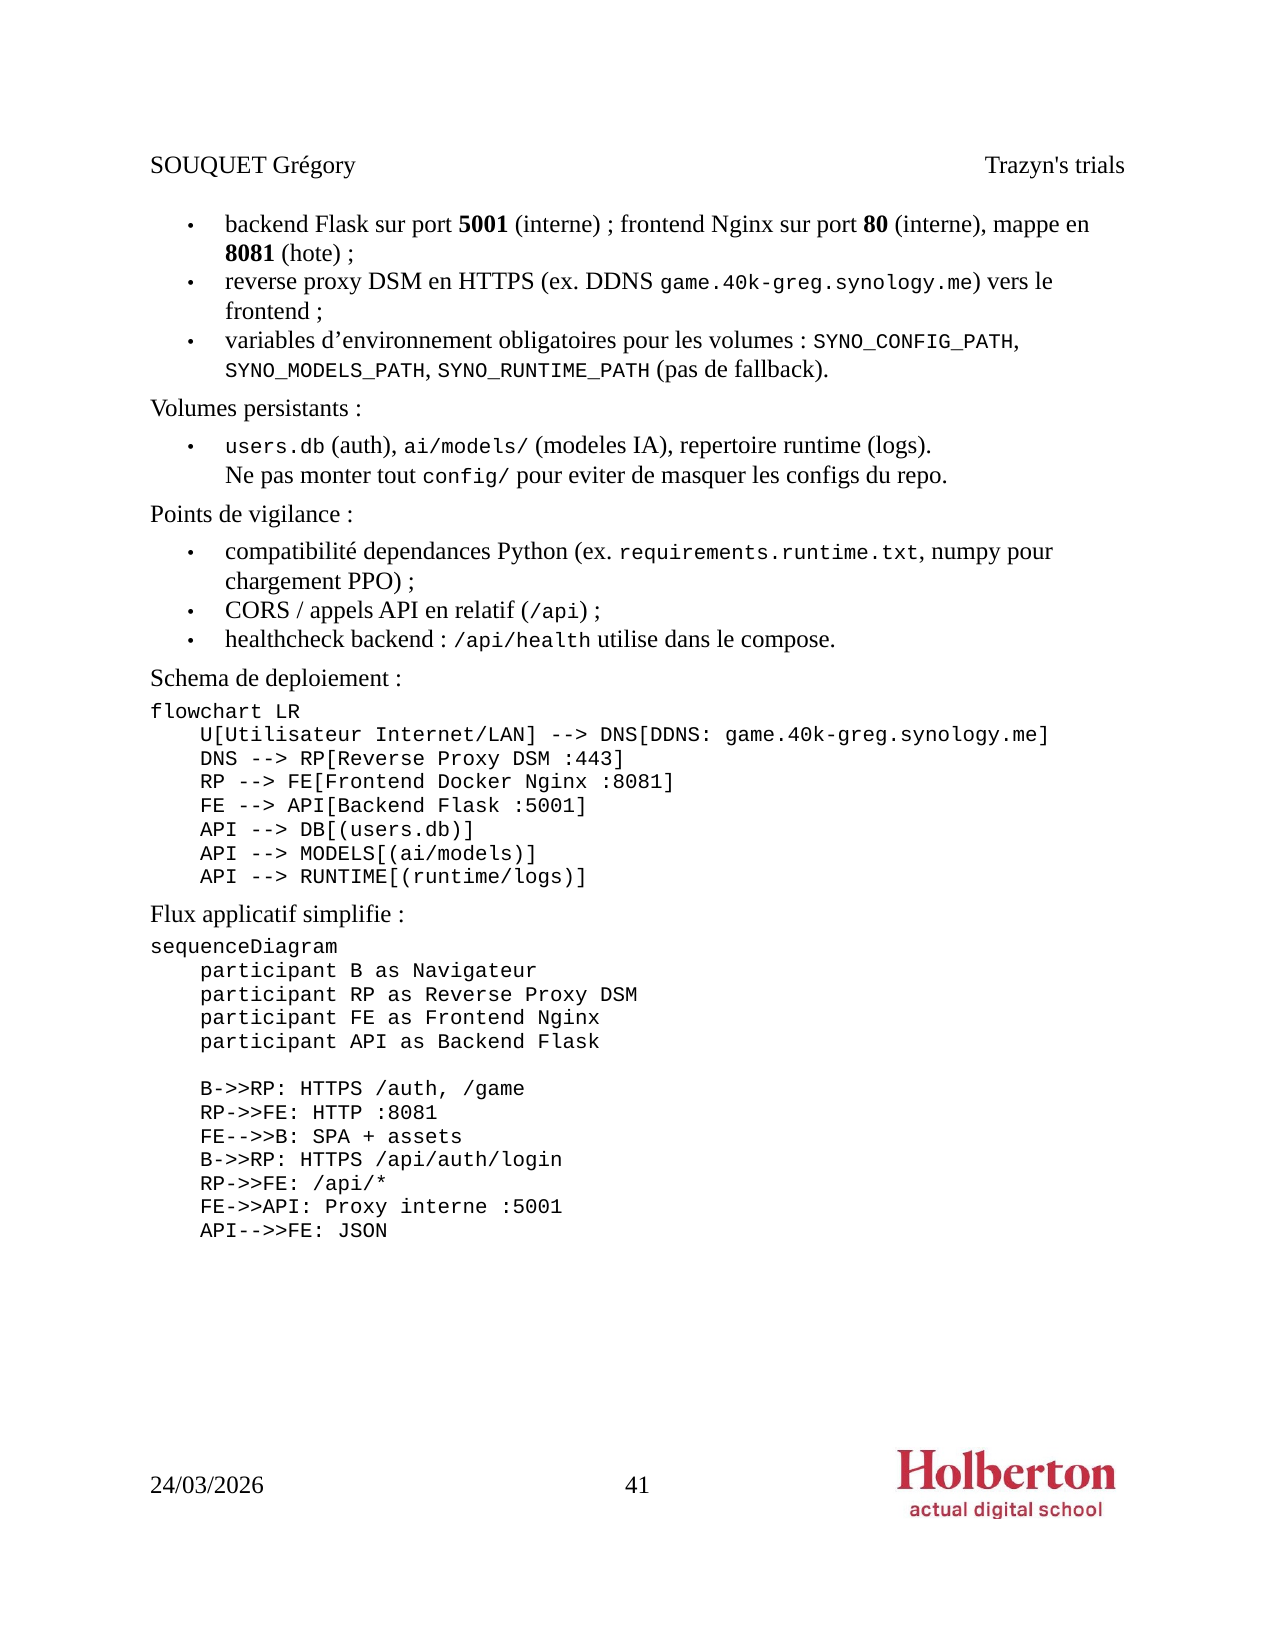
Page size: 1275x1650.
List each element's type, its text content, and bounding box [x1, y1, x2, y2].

list healthcheck backend : /api/health utilise dans le compose. [187, 624, 1125, 654]
text sequenceDiagram [150, 936, 1125, 960]
text participant RP as Reverse Proxy DSM [150, 984, 1125, 1007]
text Volumes persistants : [150, 393, 1125, 422]
text Schema de deploiement : [150, 663, 1125, 692]
list compatibilité dependances Python (ex. requirements.runtime.txt, numpy pour chargement PPO) ; [187, 536, 1125, 595]
text API --> DB[(users.db)] [150, 819, 1125, 842]
text RP->>FE: HTTP :8081 [150, 1102, 1125, 1126]
text RP->>FE: /api/* [150, 1173, 1125, 1197]
list backend Flask sur port 5001 (interne) ; frontend Nginx sur port 80 (interne), mappe en 8081 (hote) ; [187, 209, 1125, 266]
text API --> RUNTIME[(runtime/logs)] [150, 866, 1125, 890]
list reverse proxy DSM en HTTPS (ex. DDNS game.40k-greg.synology.me) vers le frontend ; [187, 266, 1125, 325]
list CORS / appels API en relatif (/api) ; [187, 595, 1125, 624]
text FE-->>B: SPA + assets [150, 1126, 1125, 1149]
text Points de vigilance : [150, 499, 1125, 527]
text Flux applicatif simplifie : [150, 899, 1125, 927]
text flowchart LR [150, 701, 1125, 724]
text FE --> API[Backend Flask :5001] [150, 795, 1125, 819]
text participant B as Navigateur [150, 960, 1125, 984]
text B->>RP: HTTPS /auth, /game [150, 1078, 1125, 1102]
picture [886, 1447, 1117, 1519]
text API-->>FE: JSON [150, 1220, 1125, 1244]
list users.db (auth), ai/models/ (modeles IA), repertoire runtime (logs). Ne pas monter tout config/ pour eviter de masquer les configs du repo. [187, 431, 1125, 490]
text participant FE as Frontend Nginx [150, 1007, 1125, 1031]
text participant API as Backend Flask [150, 1031, 1125, 1055]
text DNS --> RP[Reverse Proxy DSM :443] [150, 748, 1125, 772]
text API --> MODELS[(ai/models)] [150, 842, 1125, 866]
text RP --> FE[Frontend Docker Nginx :8081] [150, 772, 1125, 795]
text FE->>API: Proxy interne :5001 [150, 1197, 1125, 1220]
list variables d’environnement obligatoires pour les volumes : SYNO_CONFIG_PATH, SYNO_MODELS_PATH, SYNO_RUNTIME_PATH (pas de fallback). [187, 325, 1125, 384]
text U[Utilisateur Internet/LAN] --> DNS[DDNS: game.40k-greg.synology.me] [150, 724, 1125, 748]
text B->>RP: HTTPS /api/auth/login [150, 1149, 1125, 1173]
